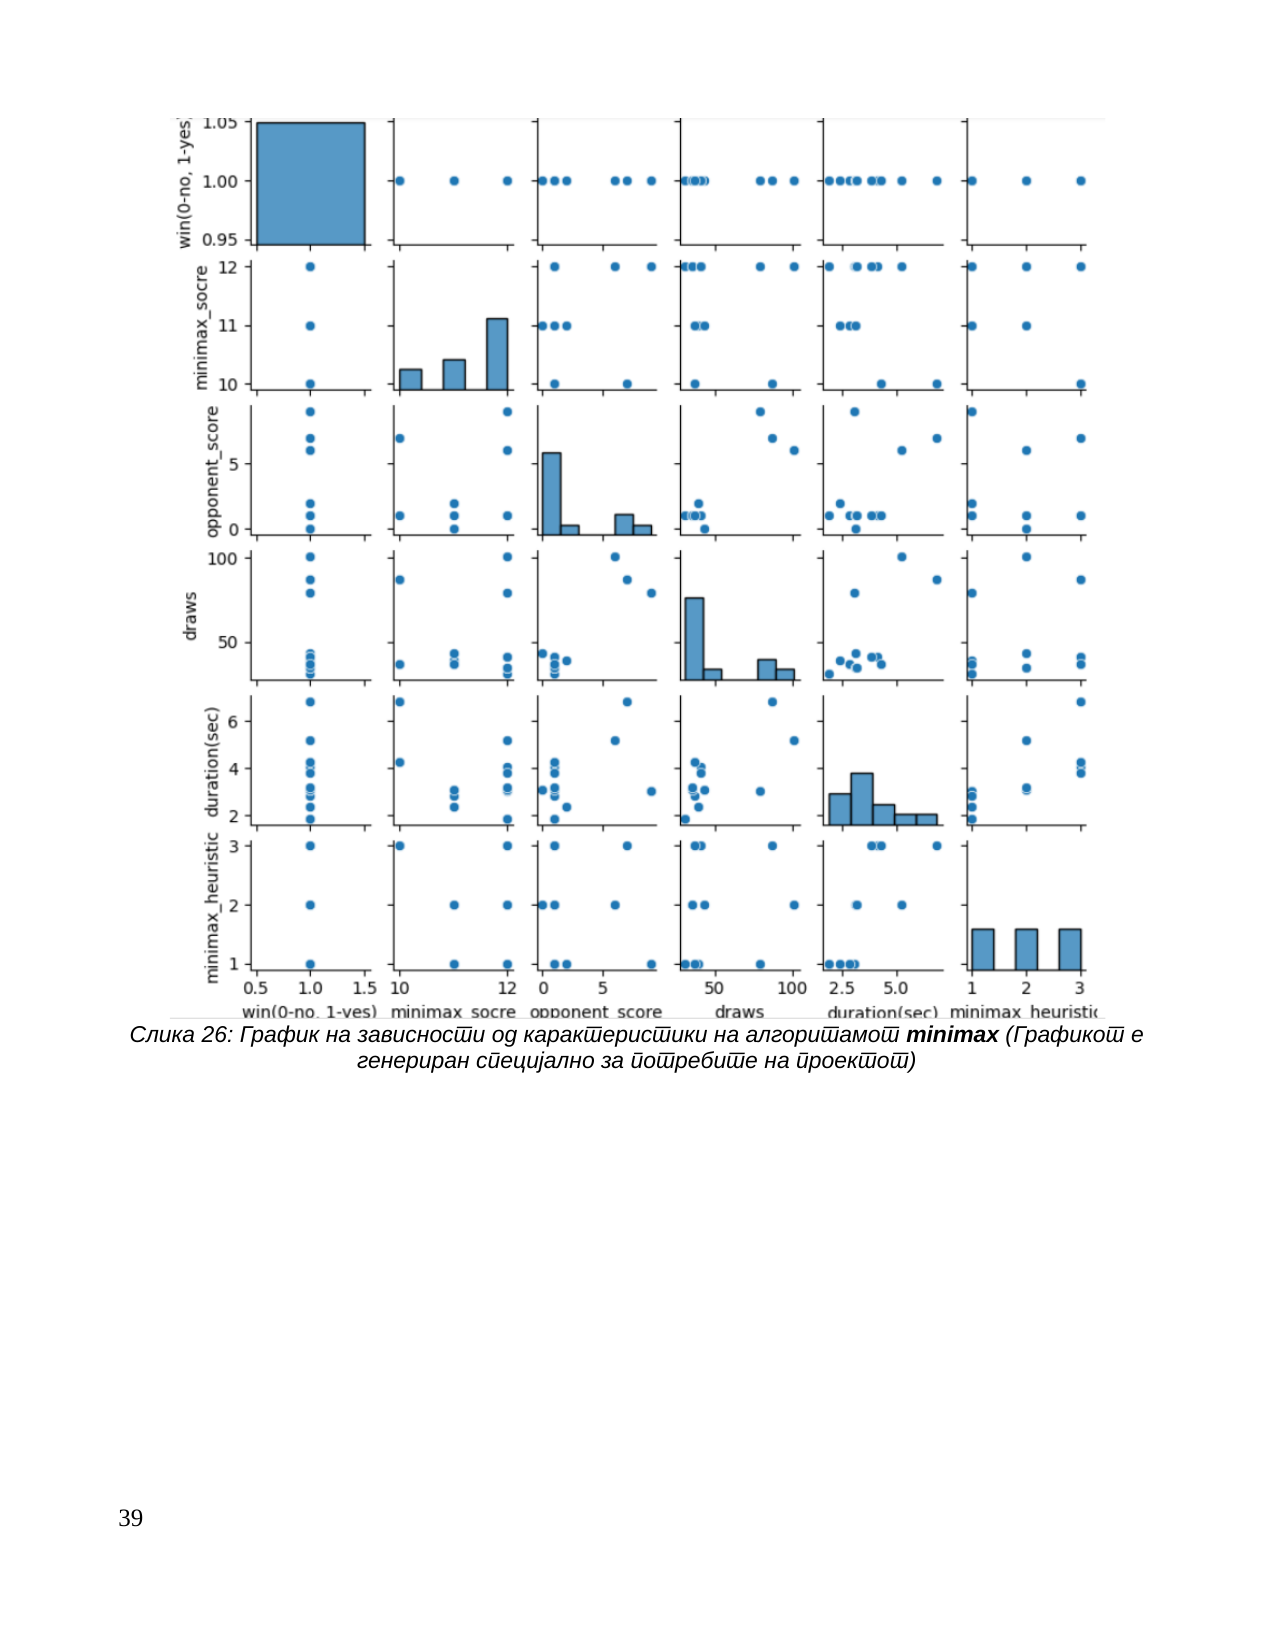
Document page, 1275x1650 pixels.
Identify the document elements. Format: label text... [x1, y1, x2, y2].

picture [169, 118, 1106, 1021]
text Слика 26: График на зависности од карактеристики на алгоритамот minimax (Графикот е генериран специјално за потребите на проектот) [118, 118, 1157, 1073]
